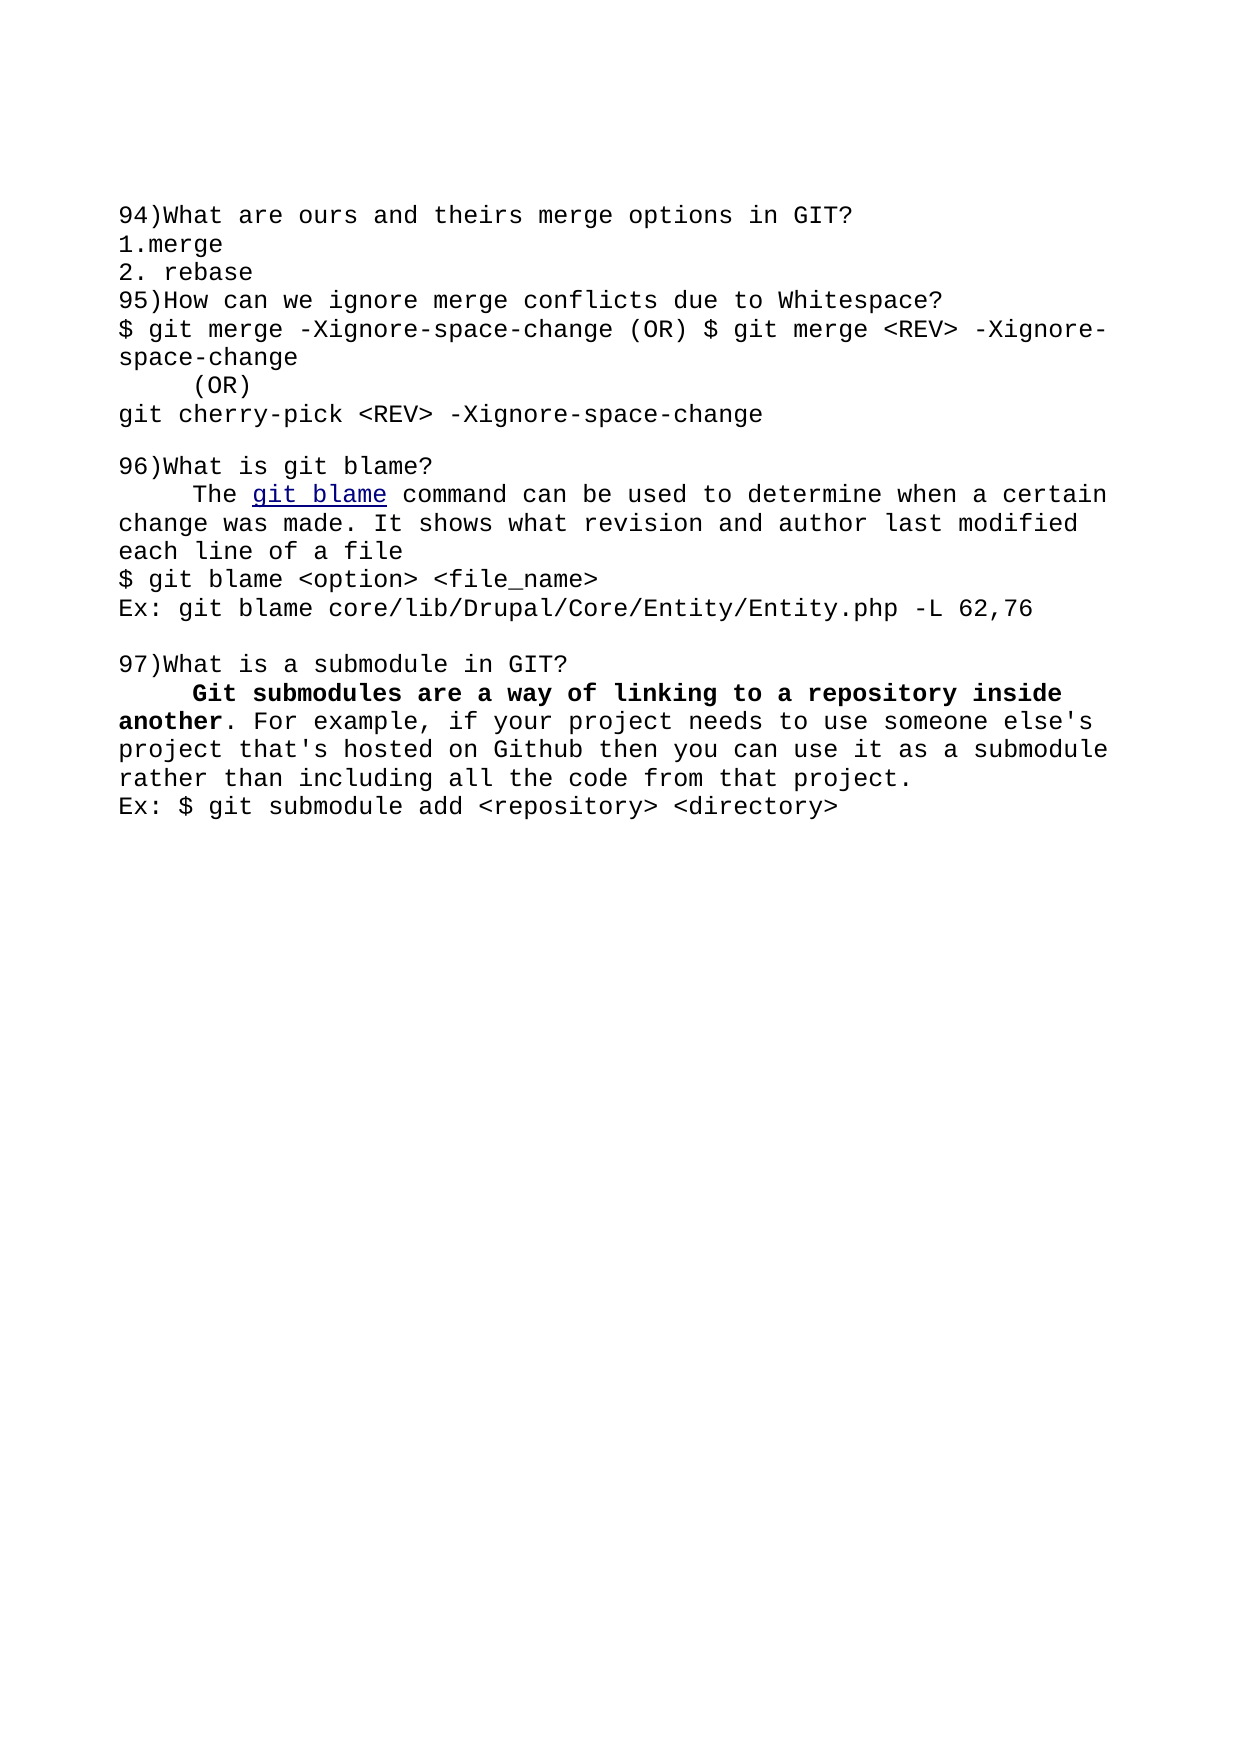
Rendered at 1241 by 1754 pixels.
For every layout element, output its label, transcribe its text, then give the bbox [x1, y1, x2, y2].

text Ex: $ git submodule add <repository> <directory> [118, 793, 1122, 822]
text 97)What is a submodule in GIT? [118, 652, 1122, 680]
text $ git blame <option> <file_name> [118, 567, 1122, 595]
text 2. rebase [118, 260, 1122, 288]
text Git submodules are a way of linking to a repository inside another. For example, if your project needs to use someone else's project that's hosted on Github then you can use it as a submodule rather than including all the code from that project. [118, 680, 1122, 793]
text git cherry-pick <REV> -Xignore-space-change [118, 401, 1122, 430]
text 95)How can we ignore merge conflicts due to Whitespace? [118, 288, 1122, 316]
text 96)What is git blame? [118, 453, 1122, 482]
text The git blame command can be used to determine when a certain change was made. It shows what revision and author last modified each line of a file [118, 482, 1122, 567]
text 1.merge [118, 231, 1122, 260]
text $ git merge -Xignore-space-change (OR) $ git merge <REV> -Xignore-space-change [118, 316, 1122, 373]
text 94)What are ours and theirs merge options in GIT? [118, 203, 1122, 231]
text (OR) [118, 373, 1122, 401]
text Ex: git blame core/lib/Drupal/Core/Entity/Entity.php -L 62,76 [118, 595, 1122, 623]
